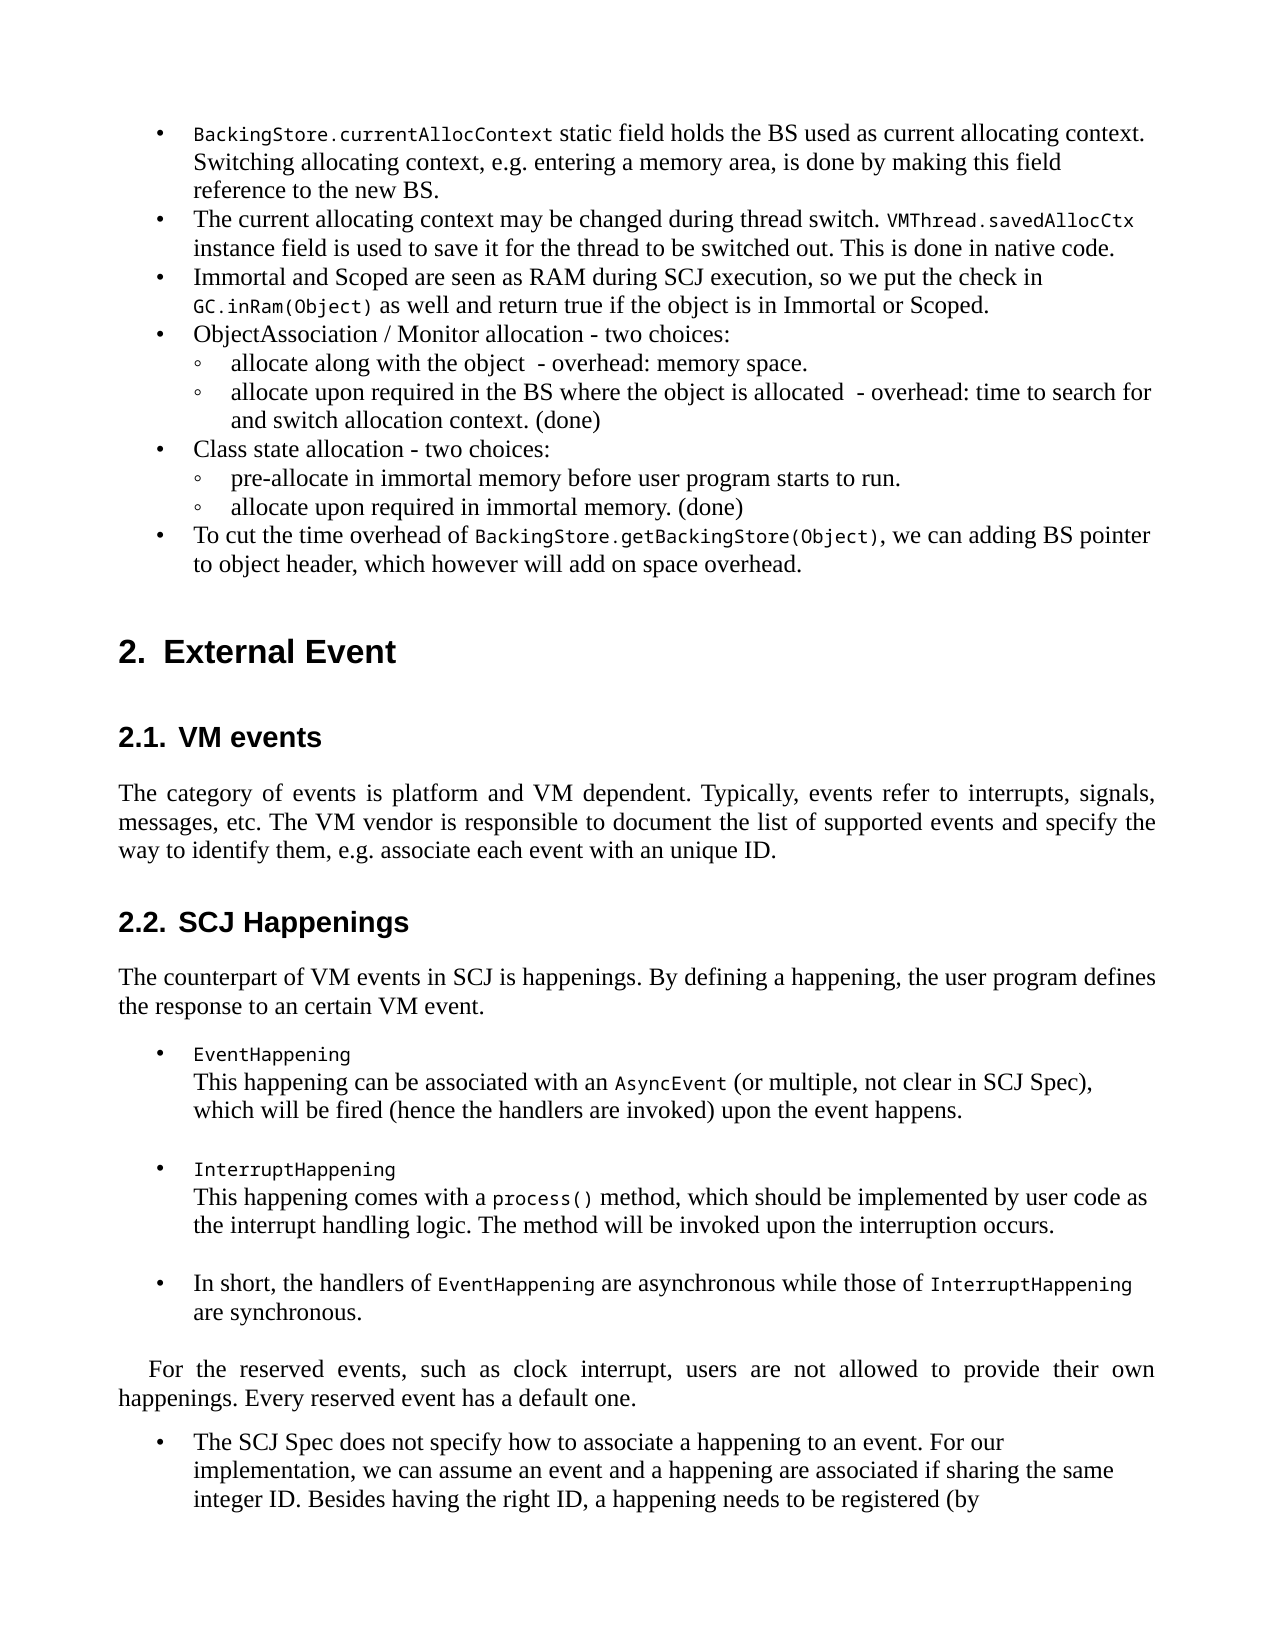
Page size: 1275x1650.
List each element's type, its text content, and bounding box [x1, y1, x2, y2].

list This happening can be associated with an AsyncEvent (or multiple, not clear in SCJ Spec), which will be fired (hence the handlers are invoked) upon the event happens. [156, 1067, 1157, 1124]
text For the reserved events, such as clock interrupt, users are not allowed to provide their own happenings. Every reserved event has a default one. [118, 1354, 1157, 1412]
list allocate along with the object - overhead: memory space. [193, 348, 1157, 377]
list The SCJ Spec does not specify how to associate a happening to an event. For our implementation, we can assume an event and a happening are associated if sharing the same integer ID. Besides having the right ID, a happening needs to be registered (by [156, 1427, 1157, 1513]
list This happening comes with a process() method, which should be implemented by user code as the interrupt handling logic. The method will be invoked upon the interruption occurs. [156, 1182, 1157, 1239]
list allocate upon required in immortal memory. (done) [193, 492, 1157, 521]
list InterruptHappening [156, 1153, 1157, 1182]
list EventHappening [156, 1038, 1157, 1067]
subtitle External Event [118, 632, 1157, 671]
list In short, the handlers of EventHappening are asynchronous while those of InterruptHappening are synchronous. [156, 1268, 1157, 1325]
list ObjectAssociation / Monitor allocation - two choices: [156, 319, 1157, 348]
subtitle VM events [118, 721, 1157, 754]
list pre-allocate in immortal memory before user program starts to run. [193, 463, 1157, 492]
list The current allocating context may be changed during thread switch. VMThread.savedAllocCtx instance field is used to save it for the thread to be switched out. This is done in native code. [156, 204, 1157, 262]
list Immortal and Scoped are seen as RAM during SCJ execution, so we put the check in GC.inRam(Object) as well and return true if the object is in Immortal or Scoped. [156, 262, 1157, 319]
text The category of events is platform and VM dependent. Typically, events refer to interrupts, signals, messages, etc. The VM vendor is responsible to document the list of supported events and specify the way to identify them, e.g. associate each event with an unique ID. [118, 778, 1157, 864]
text The counterpart of VM events in SCJ is happenings. By defining a happening, the user program defines the response to an certain VM event. [118, 962, 1157, 1020]
list Class state allocation - two choices: [156, 434, 1157, 463]
subtitle SCJ Happenings [118, 905, 1157, 938]
list BackingStore.currentAllocContext static field holds the BS used as current allocating context. Switching allocating context, e.g. entering a memory area, is done by making this field reference to the new BS. [156, 118, 1157, 204]
list To cut the time overhead of BackingStore.getBackingStore(Object), we can adding BS pointer to object header, which however will add on space overhead. [156, 521, 1157, 578]
list allocate upon required in the BS where the object is allocated - overhead: time to search for and switch allocation context. (done) [193, 377, 1157, 434]
